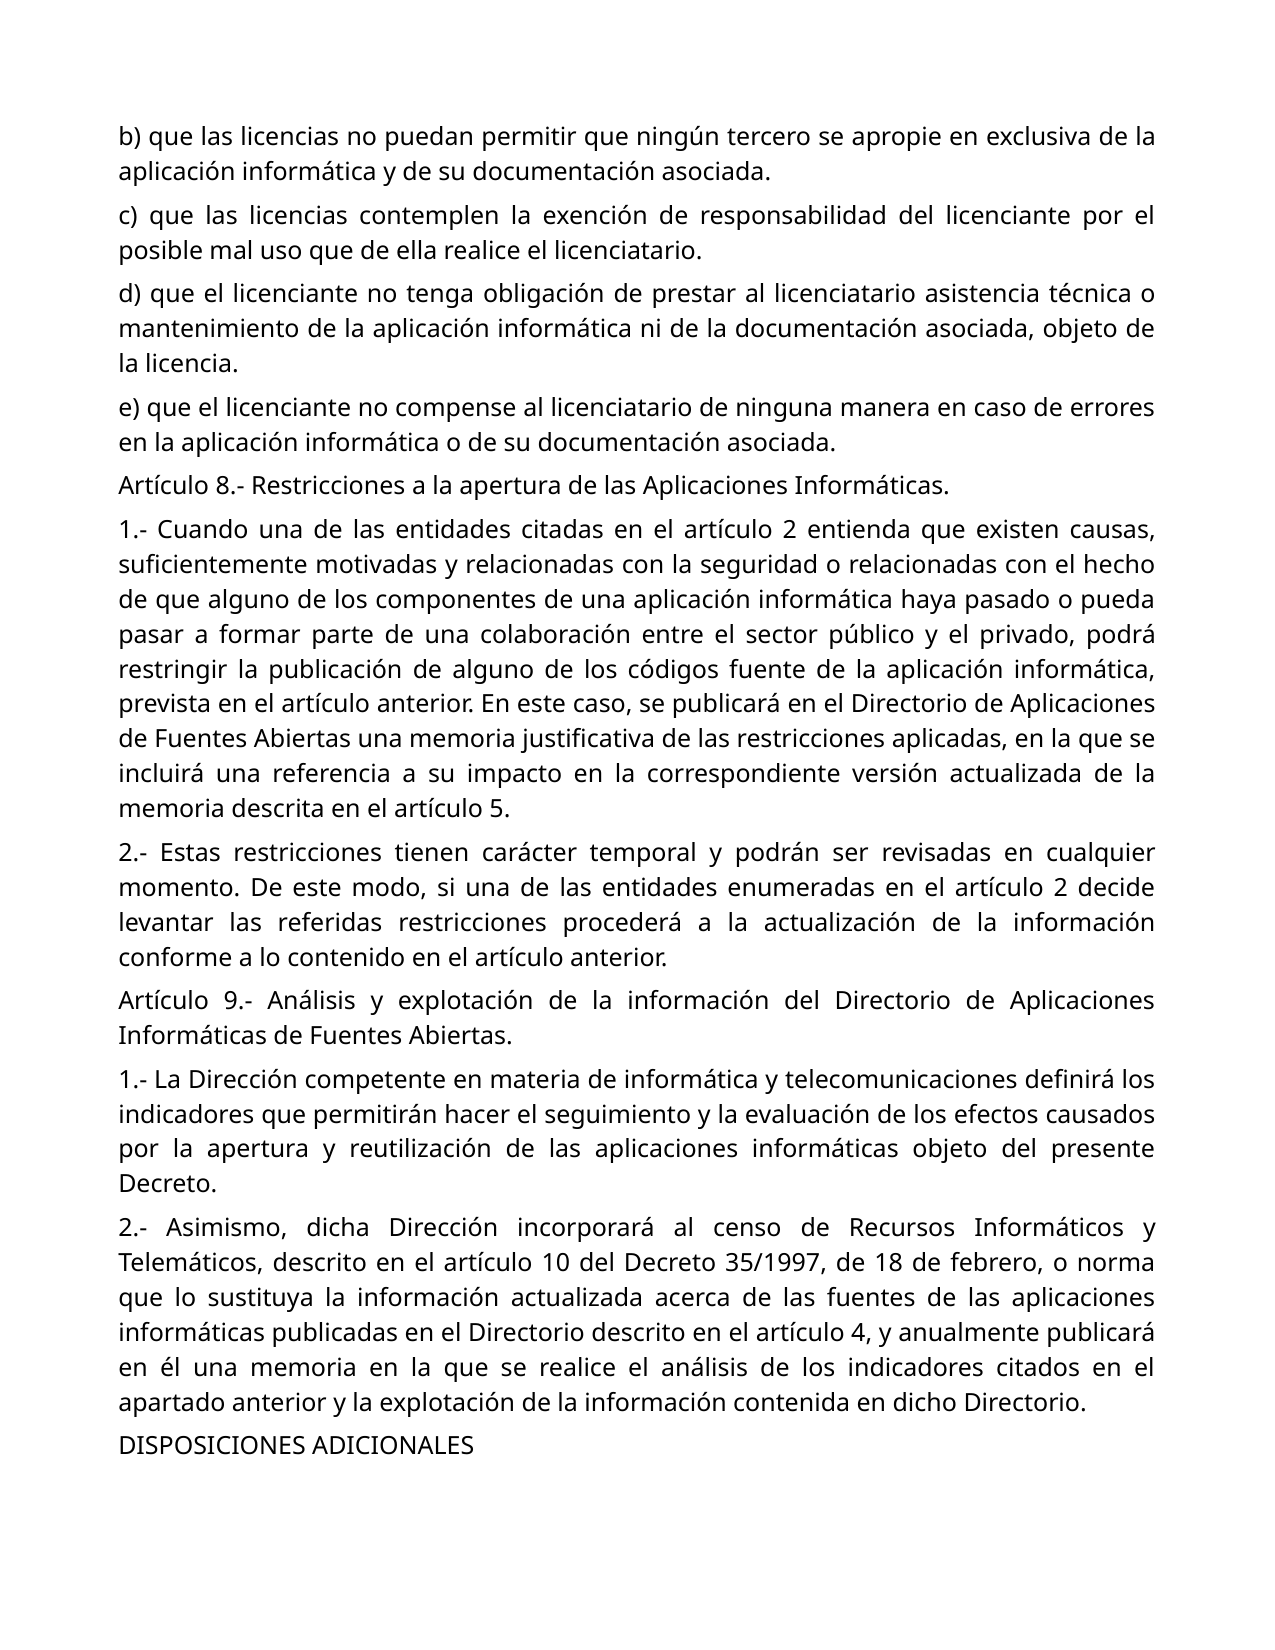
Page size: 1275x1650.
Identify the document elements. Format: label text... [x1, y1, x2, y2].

text d) que el licenciante no tenga obligación de prestar al licenciatario asistencia técnica o mantenimiento de la aplicación informática ni de la documentación asociada, objeto de la licencia. [118, 275, 1157, 380]
text c) que las licencias contemplen la exención de responsabilidad del licenciante por el posible mal uso que de ella realice el licenciatario. [118, 197, 1157, 266]
text DISPOSICIONES ADICIONALES [118, 1427, 1157, 1462]
text 2.- Asimismo, dicha Dirección incorporará al censo de Recursos Informáticos y Telemáticos, descrito en el artículo 10 del Decreto 35/1997, de 18 de febrero, o norma que lo sustituya la información actualizada acerca de las fuentes de las aplicaciones informáticas publicadas en el Directorio descrito en el artículo 4, y anualmente publicará en él una memoria en la que se realice el análisis de los indicadores citados en el apartado anterior y la explotación de la información contenida en dicho Directorio. [118, 1209, 1157, 1418]
text 1.- La Dirección competente en materia de informática y telecomunicaciones definirá los indicadores que permitirán hacer el seguimiento y la evaluación de los efectos causados por la apertura y reutilización de las aplicaciones informáticas objeto del presente Decreto. [118, 1061, 1157, 1200]
text e) que el licenciante no compense al licenciatario de ninguna manera en caso de errores en la aplicación informática o de su documentación asociada. [118, 389, 1157, 458]
text Artículo 8.- Restricciones a la apertura de las Aplicaciones Informáticas. [118, 467, 1157, 502]
text 1.- Cuando una de las entidades citadas en el artículo 2 entienda que existen causas, suficientemente motivadas y relacionadas con la seguridad o relacionadas con el hecho de que alguno de los componentes de una aplicación informática haya pasado o pueda pasar a formar parte de una colaboración entre el sector público y el privado, podrá restringir la publicación de alguno de los códigos fuente de la aplicación informática, prevista en el artículo anterior. En este caso, se publicará en el Directorio de Aplicaciones de Fuentes Abiertas una memoria justificativa de las restricciones aplicadas, en la que se incluirá una referencia a su impacto en la correspondiente versión actualizada de la memoria descrita en el artículo 5. [118, 511, 1157, 825]
text b) que las licencias no puedan permitir que ningún tercero se apropie en exclusiva de la aplicación informática y de su documentación asociada. [118, 118, 1157, 188]
text Artículo 9.- Análisis y explotación de la información del Directorio de Aplicaciones Informáticas de Fuentes Abiertas. [118, 982, 1157, 1052]
text 2.- Estas restricciones tienen carácter temporal y podrán ser revisadas en cualquier momento. De este modo, si una de las entidades enumeradas en el artículo 2 decide levantar las referidas restricciones procederá a la actualización de la información conforme a lo contenido en el artículo anterior. [118, 834, 1157, 973]
